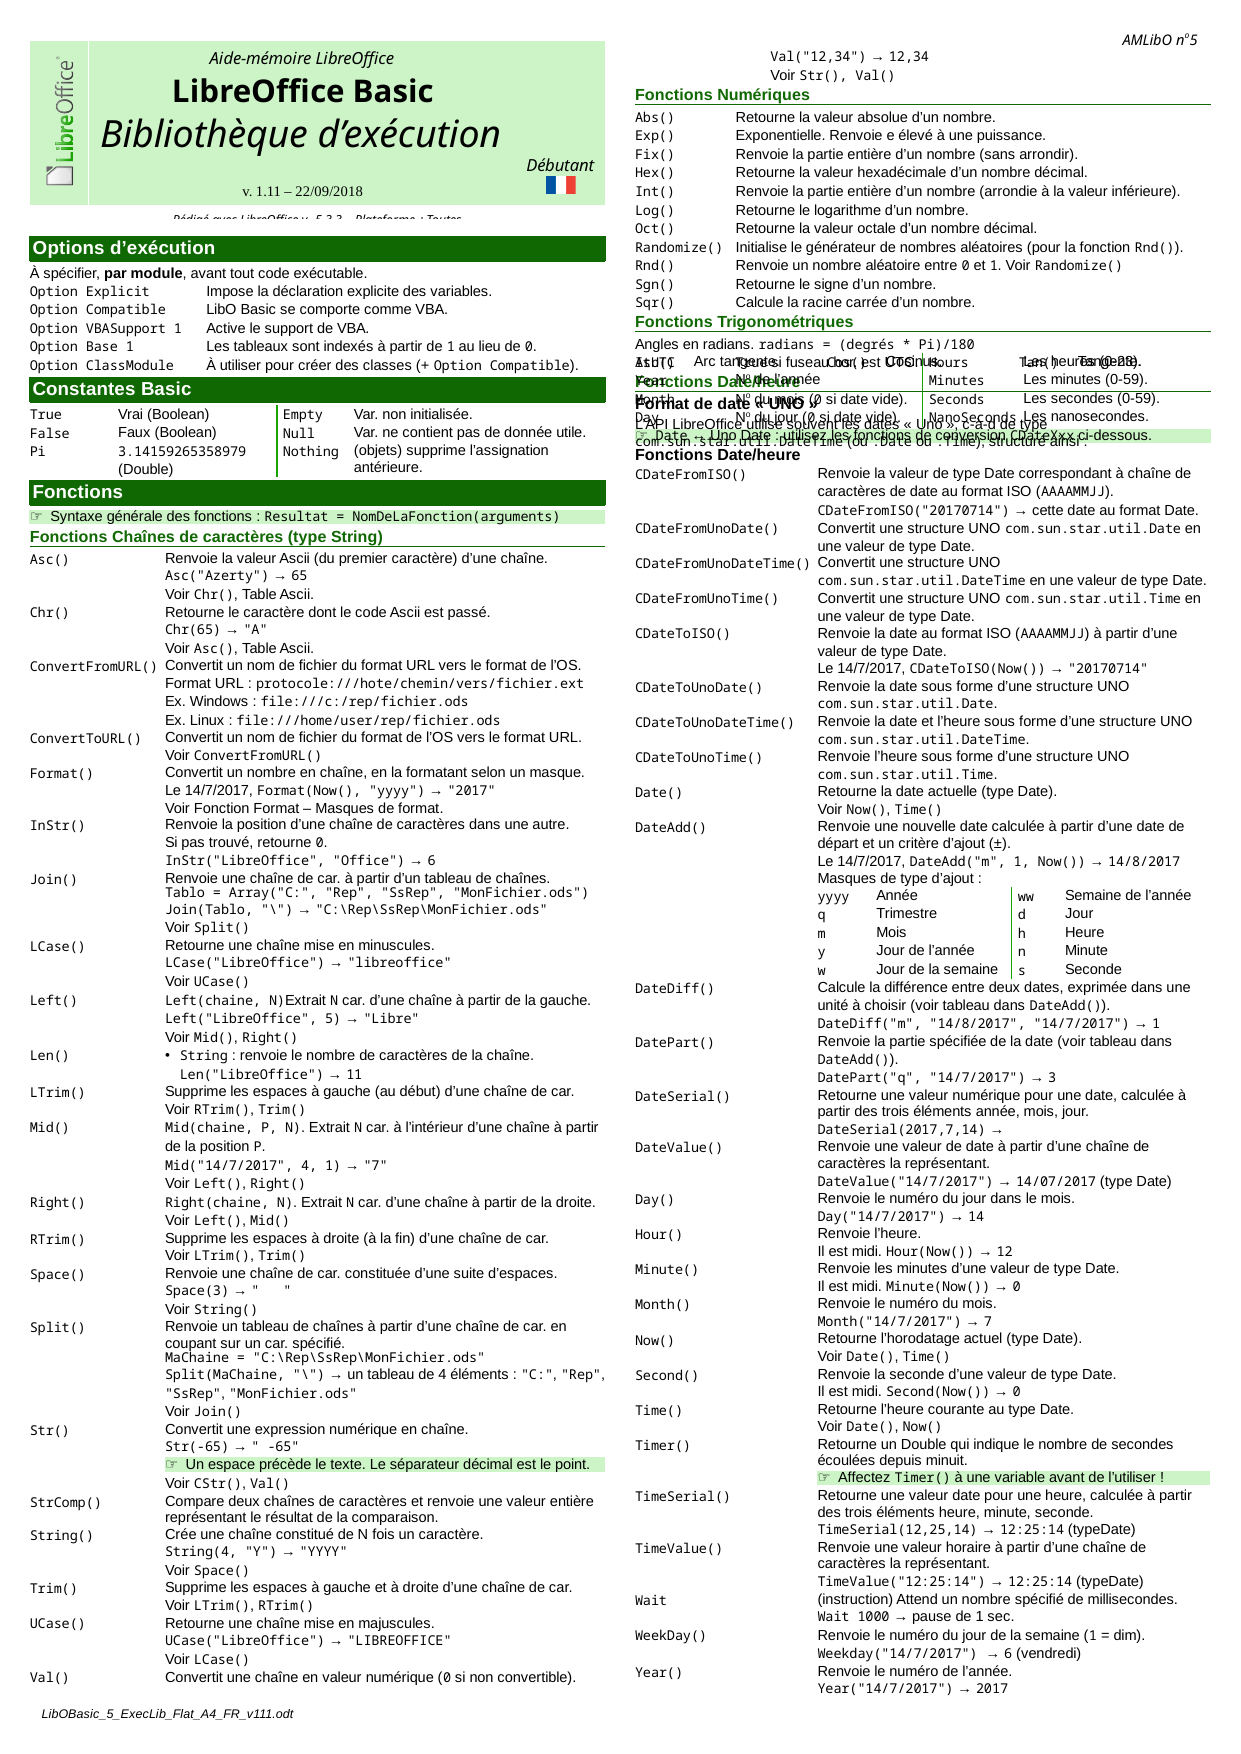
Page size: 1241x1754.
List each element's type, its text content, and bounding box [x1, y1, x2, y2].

table_cell RTrim() [30, 1230, 165, 1265]
subtitle Constantes Basic [31, 378, 605, 402]
table_cell Exp() [635, 126, 735, 145]
table_header Empty [278, 405, 354, 424]
table_cell Hour() [635, 1225, 817, 1260]
table_cell n [1012, 942, 1065, 961]
table_header yyyy [817, 887, 876, 905]
table_cell Retourne la valeur octale d’un nombre décimal. [735, 219, 1211, 237]
table_cell (objets) supprime l’assignation antérieure. [354, 442, 605, 477]
text ☞ Date ↔ Uno Date : utilisez les fonctions de conversion CDateXxx ci-dessous. [635, 429, 799, 443]
table_cell Null [278, 424, 354, 442]
table_cell Jour de la semaine [876, 961, 1011, 979]
table_cell CDateToUnoDateTime() [635, 713, 817, 748]
table_header CDateFromISO() [635, 465, 817, 519]
table_header Var. non initialisée. [354, 405, 605, 424]
table_cell d [1012, 905, 1065, 924]
table_cell m [817, 924, 876, 942]
table_cell Retourne une chaîne mise en minuscules. LCase("LibreOffice") → "libreoffice" Voir UCase() [165, 937, 605, 991]
table_cell Day [635, 408, 735, 427]
table_cell Renvoie la seconde d’une valeur de type Date. Il est midi. Second(Now()) → 0 [817, 1366, 1210, 1401]
table_cell Renvoie la partie entière d’un nombre (sans arrondir). [735, 145, 1211, 163]
table_cell Renvoie une chaîne de car. constituée d’une suite d’espaces. Space(3) → " " Voir String() [165, 1265, 605, 1318]
table_cell Space() [30, 1265, 165, 1318]
table_cell Now() [635, 1330, 817, 1366]
table_cell Seconds [923, 392, 1023, 408]
table_header Aide-mémoire LibreOffice LibreOffice Basic Bibliothèque d’exécution v. 1.11 – 22/09/2018 [89, 41, 517, 205]
table_header ww [1012, 887, 1065, 905]
table_cell Renvoie un nombre aléatoire entre 0 et 1. Voir Randomize() [735, 256, 1211, 274]
subtitle Options d’exécution [31, 237, 605, 261]
table_cell Oct() [635, 219, 735, 237]
table_cell LCase() [30, 937, 165, 991]
table_cell String() [30, 1526, 165, 1579]
table_cell Split() [30, 1318, 165, 1421]
table_header Option Explicit [30, 282, 206, 300]
table_cell Right() [30, 1193, 165, 1229]
table_cell Renvoie les minutes d’une valeur de type Date. Il est midi. Minute(Now()) → 0 [817, 1260, 1210, 1295]
table_cell ConvertToURL() [30, 729, 165, 764]
subtitle Fonctions [31, 481, 605, 505]
table_cell Left(chaine, N)Extrait N car. d’une chaîne à partir de la gauche. Left("LibreOffice", 5) → "Libre" Voir Mid(), Right() [165, 991, 605, 1046]
table_cell Initialise le générateur de nombres aléatoires (pour la fonction Rnd()). [735, 238, 1211, 256]
table_header Impose la déclaration explicite des variables. [206, 282, 605, 300]
table_cell CDateToISO() [635, 624, 817, 678]
table_cell Hex() [635, 163, 735, 182]
table_cell Retourne la valeur hexadécimale d’un nombre décimal. [735, 163, 1211, 182]
table_cell s [1012, 961, 1065, 979]
table_cell Left() [30, 991, 165, 1046]
table_cell TimeValue() [635, 1539, 817, 1591]
table_cell Int() [635, 182, 735, 200]
table_cell StrComp() [30, 1493, 165, 1526]
text À spécifier, par module, avant tout code exécutable. [29, 264, 605, 282]
table_cell Format() [30, 764, 165, 816]
table_cell Convertit un nombre en chaîne, en la formatant selon un masque. Le 14/7/2017, Format(Now(), "yyyy") → "2017" Voir Fonction Format – Masques de format. [165, 764, 605, 816]
table_cell Retourne une chaîne mise en majuscules. UCase("LibreOffice") → "LIBREOFFICE" Voir LCase() [165, 1615, 605, 1668]
table_cell Retourne le signe d’un nombre. [735, 275, 1211, 293]
table_header [30, 41, 88, 205]
table_cell Chr() [30, 604, 165, 657]
table_cell Calcule la différence entre deux dates, exprimée dans une unité à choisir (voir tableau dans DateAdd()). DateDiff("m", "14/8/2017", "14/7/2017") → 1 [817, 979, 1210, 1033]
table_cell Wait [635, 1591, 817, 1626]
table_cell y [817, 942, 876, 961]
table_cell Convertit une chaîne en valeur numérique (0 si non convertible). [165, 1668, 605, 1687]
table_cell UCase() [30, 1615, 165, 1668]
table_header IsUTC [635, 353, 735, 371]
table_cell Retourne une valeur date pour une heure, calculée à partir des trois éléments heure, minute, seconde. TimeSerial(12,25,14) → 12:25:14 (typeDate) [817, 1487, 1210, 1539]
table_cell Right(chaine, N). Extrait N car. d’une chaîne à partir de la droite. Voir Left(), Mid() [165, 1193, 605, 1229]
subtitle Fonctions Date/heure [635, 447, 1211, 463]
table_cell Nothing [278, 442, 354, 477]
table_header Retourne la valeur absolue d’un nombre. [735, 108, 1211, 126]
table_cell Sgn() [635, 275, 735, 293]
table_cell Timer() [635, 1436, 817, 1487]
table_cell No du mois (0 si date vide). [735, 392, 922, 408]
table_header Renvoie la valeur de type Date correspondant à chaîne de caractères de date au format ISO (AAAAMMJJ). CDateFromISO("20170714") → cette date au format Date. [817, 465, 1210, 519]
table_cell Renvoie le numéro du jour dans le mois. Day("14/7/2017") → 14 [817, 1190, 1210, 1225]
subtitle Fonctions Numériques [635, 86, 1211, 104]
table_cell LibO Basic se comporte comme VBA. [206, 300, 605, 319]
table_cell Renvoie la date et l’heure sous forme d’une structure UNO com.sun.star.util.DateTime. [817, 713, 1210, 748]
table_cell Supprime les espaces à droite (à la fin) d’une chaîne de car. Voir LTrim(), Trim() [165, 1230, 605, 1265]
subtitle Fonctions Trigonométriques [635, 313, 1211, 331]
table_cell Val() [30, 1668, 165, 1687]
table_header True [30, 405, 118, 424]
table_cell Mid(chaine, P, N). Extrait N car. à l’intérieur d’une chaîne à partir de la position P. Mid("14/7/2017", 4, 1) → "7" Voir Left(), Right() [165, 1118, 605, 1192]
table_cell Month [635, 392, 735, 408]
table_cell Renvoie la position d’une chaîne de caractères dans une autre. Si pas trouvé, retourne 0. InStr("LibreOffice", "Office") → 6 [165, 816, 605, 870]
table_cell Renvoie un tableau de chaînes à partir d’une chaîne de car. en coupant sur un car. spécifié. MaChaine = "C:\Rep\SsRep\MonFichier.ods" Split(MaChaine, "\") → un tableau de 4 éléments : "C:", "Rep", "SsRep", "MonFichier.ods" Voir Join() [165, 1318, 605, 1421]
table_cell No de l’année [735, 371, 922, 390]
table_cell Renvoie l’heure. Il est midi. Hour(Now()) → 12 [817, 1225, 1210, 1260]
table_cell Option Compatible [30, 300, 206, 319]
table_cell Time() [635, 1401, 817, 1436]
table_cell Les minutes (0-59). [1023, 371, 1211, 390]
text Rédigé avec LibreOffice v. 5.3.3 – Plateforme : Toutes [29, 211, 605, 218]
table_cell CDateFromUnoTime() [635, 589, 817, 624]
table_cell (instruction) Attend un nombre spécifié de millisecondes. Wait 1000 → pause de 1 sec. [817, 1591, 1210, 1626]
table_header True si fuseau hor. est UTC. [735, 353, 922, 371]
table_cell Rnd() [635, 256, 735, 274]
table_header Abs() [635, 108, 735, 126]
table_cell Retourne l’horodatage actuel (type Date). Voir Date(), Time() [817, 1330, 1210, 1366]
table_cell DatePart() [635, 1033, 817, 1087]
table_cell Renvoie une chaîne de car. à partir d’un tableau de chaînes. Tablo = Array("C:", "Rep", "SsRep", "MonFichier.ods") Join(Tablo, "\") → "C:\Rep\SsRep\MonFichier.ods" Voir Split() [165, 870, 605, 937]
table_cell Option ClassModule [30, 356, 206, 374]
table_cell WeekDay() [635, 1626, 817, 1663]
table_cell Convertit un nom de fichier du format URL vers le format de l’OS. Format URL : protocole:///hote/chemin/vers/fichier.ext Ex. Windows : file:///c:/rep/fichier.ods Ex. Linux : file:///home/user/rep/fichier.ods [165, 657, 605, 729]
table_cell Renvoie l’heure sous forme d’une structure UNO com.sun.star.util.Time. [817, 748, 1210, 783]
picture [35, 51, 83, 195]
table_cell False [30, 424, 118, 442]
table_cell TimeSerial() [635, 1487, 817, 1539]
table_cell À utiliser pour créer des classes (+ Option Compatible). [206, 356, 605, 374]
table_cell Convertit une expression numérique en chaîne. Str(-65) → " -65" ☞ Un espace précède le texte. Le séparateur décimal est le point. Voir CStr(), Val() [165, 1472, 605, 1493]
table_cell Seconde [1065, 961, 1207, 979]
table_cell w [817, 961, 876, 979]
table_cell Pi [30, 442, 118, 477]
table_cell Var. ne contient pas de donnée utile. [354, 424, 605, 442]
table_header Asc() [30, 550, 165, 603]
table_cell String : renvoie le nombre de caractères de la chaîne. Len("LibreOffice") → 11 [165, 1046, 605, 1083]
table_cell Date() [635, 783, 817, 818]
table_cell Supprime les espaces à gauche (au début) d’une chaîne de car. Voir RTrim(), Trim() [165, 1083, 605, 1118]
table_cell [635, 47, 770, 84]
table_cell Renvoie la date au format ISO (AAAAMMJJ) à partir d’une valeur de type Date. Le 14/7/2017, CDateToISO(Now()) → "20170714" [817, 624, 1210, 678]
table_header Année [876, 887, 1011, 905]
subtitle Fonctions Chaînes de caractères (type String) [29, 528, 605, 547]
table_cell Log() [635, 200, 735, 219]
table_cell DateSerial() [635, 1087, 817, 1138]
table_cell LTrim() [30, 1083, 165, 1118]
table_cell h [1012, 924, 1065, 942]
table_cell ConvertFromURL() [30, 657, 165, 729]
table_cell Renvoie une valeur de date à partir d’une chaîne de caractères la représentant. DateValue("14/7/2017") → 14/07/2017 (type Date) [817, 1138, 1210, 1190]
table_cell DateValue() [635, 1138, 817, 1190]
table_cell Day() [635, 1190, 817, 1225]
table_cell Retourne l’heure courante au type Date. Voir Date(), Now() [817, 1401, 1210, 1436]
table_cell Option VBASupport 1 [30, 319, 206, 337]
table_cell Renvoie le numéro du jour de la semaine (1 = dim). Weekday("14/7/2017") → 6 (vendredi) [817, 1626, 1210, 1663]
table_cell Month() [635, 1295, 817, 1330]
table_cell Jour [1065, 905, 1207, 924]
table_cell Convertit une expression numérique en chaîne. Str(-65) → " -65" ☞ Un espace précède le texte. Le séparateur décimal est le point. Voir CStr(), Val() [165, 1421, 605, 1457]
table_cell Retourne le caractère dont le code Ascii est passé. Chr(65) → "A" Voir Asc(), Table Ascii. [165, 604, 605, 657]
table_cell Retourne une valeur numérique pour une date, calculée à partir des trois éléments année, mois, jour. DateSerial(2017,7,14) → [817, 1087, 1210, 1138]
table_cell Minutes [923, 371, 1023, 390]
table_cell Retourne un Double qui indique le nombre de secondes écoulées depuis minuit. ☞ Affectez Timer() à une variable avant de l’utiliser ! [817, 1436, 1210, 1471]
table_cell Compare deux chaînes de caractères et renvoie une valeur entière représentant le résultat de la comparaison. [165, 1493, 605, 1526]
table_cell InStr() [30, 816, 165, 870]
table_cell Les secondes (0-59). [1023, 392, 1211, 408]
table_header Vrai (Boolean) [118, 405, 276, 424]
table_cell CDateFromUnoDate() [635, 519, 817, 554]
table_cell Renvoie la partie spécifiée de la date (voir tableau dans DateAdd()). DatePart("q", "14/7/2017") → 3 [817, 1033, 1210, 1087]
table_cell Minute [1065, 942, 1207, 961]
table_cell Renvoie le numéro de l’année. Year("14/7/2017") → 2017 [817, 1663, 1210, 1698]
table_cell Renvoie une nouvelle date calculée à partir d’une date de départ et un critère d’ajout (±). Le 14/7/2017, DateAdd("m", 1, Now()) → 14/8/2017 Masques de type d’ajout : [817, 818, 1210, 979]
table_cell Convertit une structure UNO com.sun.star.util.Date en une valeur de type Date. [817, 519, 1210, 554]
table_header Hours [923, 353, 1023, 371]
table_cell Mid() [30, 1118, 165, 1192]
table_cell Retourne la date actuelle (type Date). Voir Now(), Time() [817, 783, 1210, 818]
table_cell Mois [876, 924, 1011, 942]
text Angles en radians. radians = (degrés * Pi)/180 [635, 335, 1211, 353]
table_cell Débutant [517, 148, 605, 205]
table_cell Convertit une structure UNO com.sun.star.util.DateTime en une valeur de type Date. [817, 554, 1210, 589]
table_cell Randomize() [635, 238, 735, 256]
table_cell Year [635, 371, 735, 390]
table_cell Convertit une structure UNO com.sun.star.util.Time en une valeur de type Date. [817, 589, 1210, 624]
table_cell Exponentielle. Renvoie e élevé à une puissance. [735, 126, 1211, 145]
table_cell 3.14159265358979 (Double) [118, 442, 276, 477]
table_cell No du jour (0 si date vide). [735, 408, 922, 427]
table_cell Second() [635, 1366, 817, 1401]
table_cell Retourne le logarithme d’un nombre. [735, 200, 1211, 219]
table_cell Option Base 1 [30, 337, 206, 356]
table_cell Renvoie le numéro du mois. Month("14/7/2017") → 7 [817, 1295, 1210, 1330]
table_cell Minute() [635, 1260, 817, 1295]
table_cell Active le support de VBA. [206, 319, 605, 337]
table_cell Len() [30, 1046, 165, 1083]
table_cell Supprime les espaces à gauche et à droite d’une chaîne de car. Voir LTrim(), RTrim() [165, 1579, 605, 1614]
table_cell Trimestre [876, 905, 1011, 924]
table_header [517, 41, 605, 148]
table_cell Convertit un nom de fichier du format de l’OS vers le format URL. Voir ConvertFromURL() [165, 729, 605, 764]
table_cell Renvoie une valeur horaire à partir d’une chaîne de caractères la représentant. TimeValue("12:25:14") → 12:25:14 (typeDate) [817, 1539, 1210, 1591]
text ☞ Syntaxe générale des fonctions : Resultat = NomDeLaFonction(arguments) [29, 510, 605, 524]
table_cell Fix() [635, 145, 735, 163]
table_cell DateAdd() [635, 818, 817, 979]
table_cell Les nanosecondes. [1023, 408, 1211, 427]
table_cell Year() [635, 1663, 817, 1698]
table_cell Crée une chaîne constitué de N fois un caractère. String(4, "Y") → "YYYY" Voir Space() [165, 1526, 605, 1579]
table_cell Trim() [30, 1579, 165, 1614]
table_cell CDateToUnoDate() [635, 678, 817, 713]
table_cell Les tableaux sont indexés à partir de 1 au lieu de 0. [206, 337, 605, 356]
table_cell Faux (Boolean) [118, 424, 276, 442]
table_cell DateDiff() [635, 979, 817, 1033]
table_cell Val("12,34") → 12,34 Voir Str(), Val() [770, 47, 1211, 84]
table_cell q [817, 905, 876, 924]
table_cell CDateToUnoTime() [635, 748, 817, 783]
table_cell NanoSeconds [923, 408, 1023, 427]
table_cell Heure [1065, 924, 1207, 942]
table_header Semaine de l’année [1065, 887, 1207, 905]
table_cell Jour de l’année [876, 942, 1011, 961]
table_header Les heures (0-23). [1023, 353, 1211, 371]
picture [546, 176, 576, 194]
table_cell Renvoie la date sous forme d’une structure UNO com.sun.star.util.Date. [817, 678, 1210, 713]
table_cell Str() [30, 1421, 165, 1493]
table_cell Sqr() [635, 293, 735, 312]
table_cell CDateFromUnoDateTime() [635, 554, 817, 589]
table_cell Calcule la racine carrée d’un nombre. [735, 293, 1211, 312]
table_cell Join() [30, 870, 165, 937]
text ☞ Date ↔ Uno Date : utilisez les fonctions de conversion CDateXxx ci-dessous. [1025, 429, 1211, 443]
table_header Renvoie la valeur Ascii (du premier caractère) d’une chaîne. Asc("Azerty") → 65 Voir Chr(), Table Ascii. [165, 550, 605, 603]
table_cell Renvoie la partie entière d’un nombre (arrondie à la valeur inférieure). [735, 182, 1211, 200]
